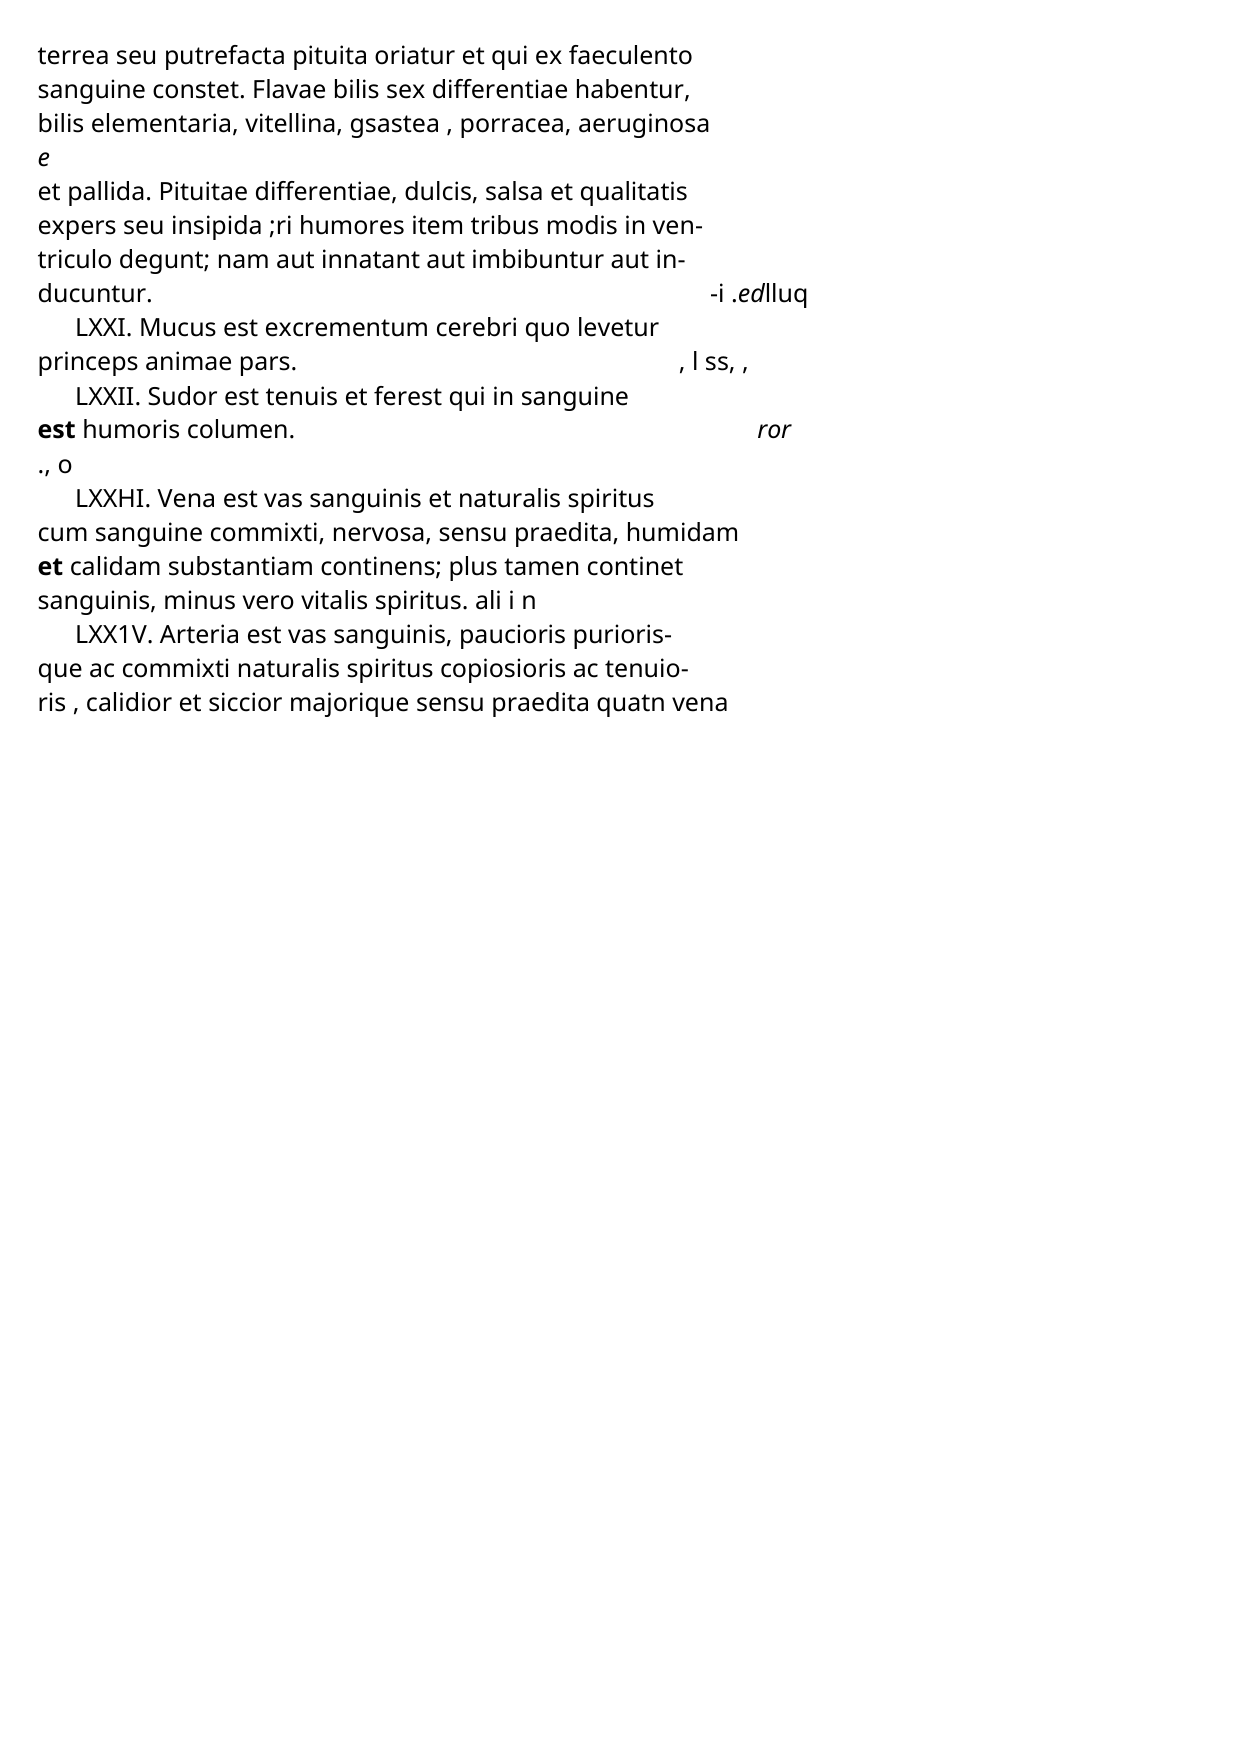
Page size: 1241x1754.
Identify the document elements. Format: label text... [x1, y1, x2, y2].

text LXXHI. Vena est vas sanguinis et naturalis spiritus cum sanguine commixti, nervosa, sensu praedita, humidam et calidam substantiam continens; plus tamen continet sanguinis, minus vero vitalis spiritus. ali i n [37, 480, 1203, 617]
text LXXII. Sudor est tenuis et ferest qui in sanguine est humoris columen. ror [37, 378, 1203, 446]
text et pallida. Pituitae differentiae, dulcis, salsa et qualitatis expers seu insipida ;ri humores item tribus modis in ven- triculo degunt; nam aut innatant aut imbibuntur aut in- ducuntur. -i .edlluq [37, 174, 1203, 310]
text LXX1V. Arteria est vas sanguinis, paucioris purioris- que ac commixti naturalis spiritus copiosioris ac tenuio- ris , calidior et siccior majorique sensu praedita quatn vena [37, 617, 1203, 719]
text terrea seu putrefacta pituita oriatur et qui ex faeculento sanguine constet. Flavae bilis sex differentiae habentur, bilis elementaria, vitellina, gsastea , porracea, aeruginosa e [37, 37, 1203, 174]
text ., o [37, 446, 1203, 480]
text LXXI. Mucus est excrementum cerebri quo levetur princeps animae pars. , l ss, , [37, 310, 1203, 378]
